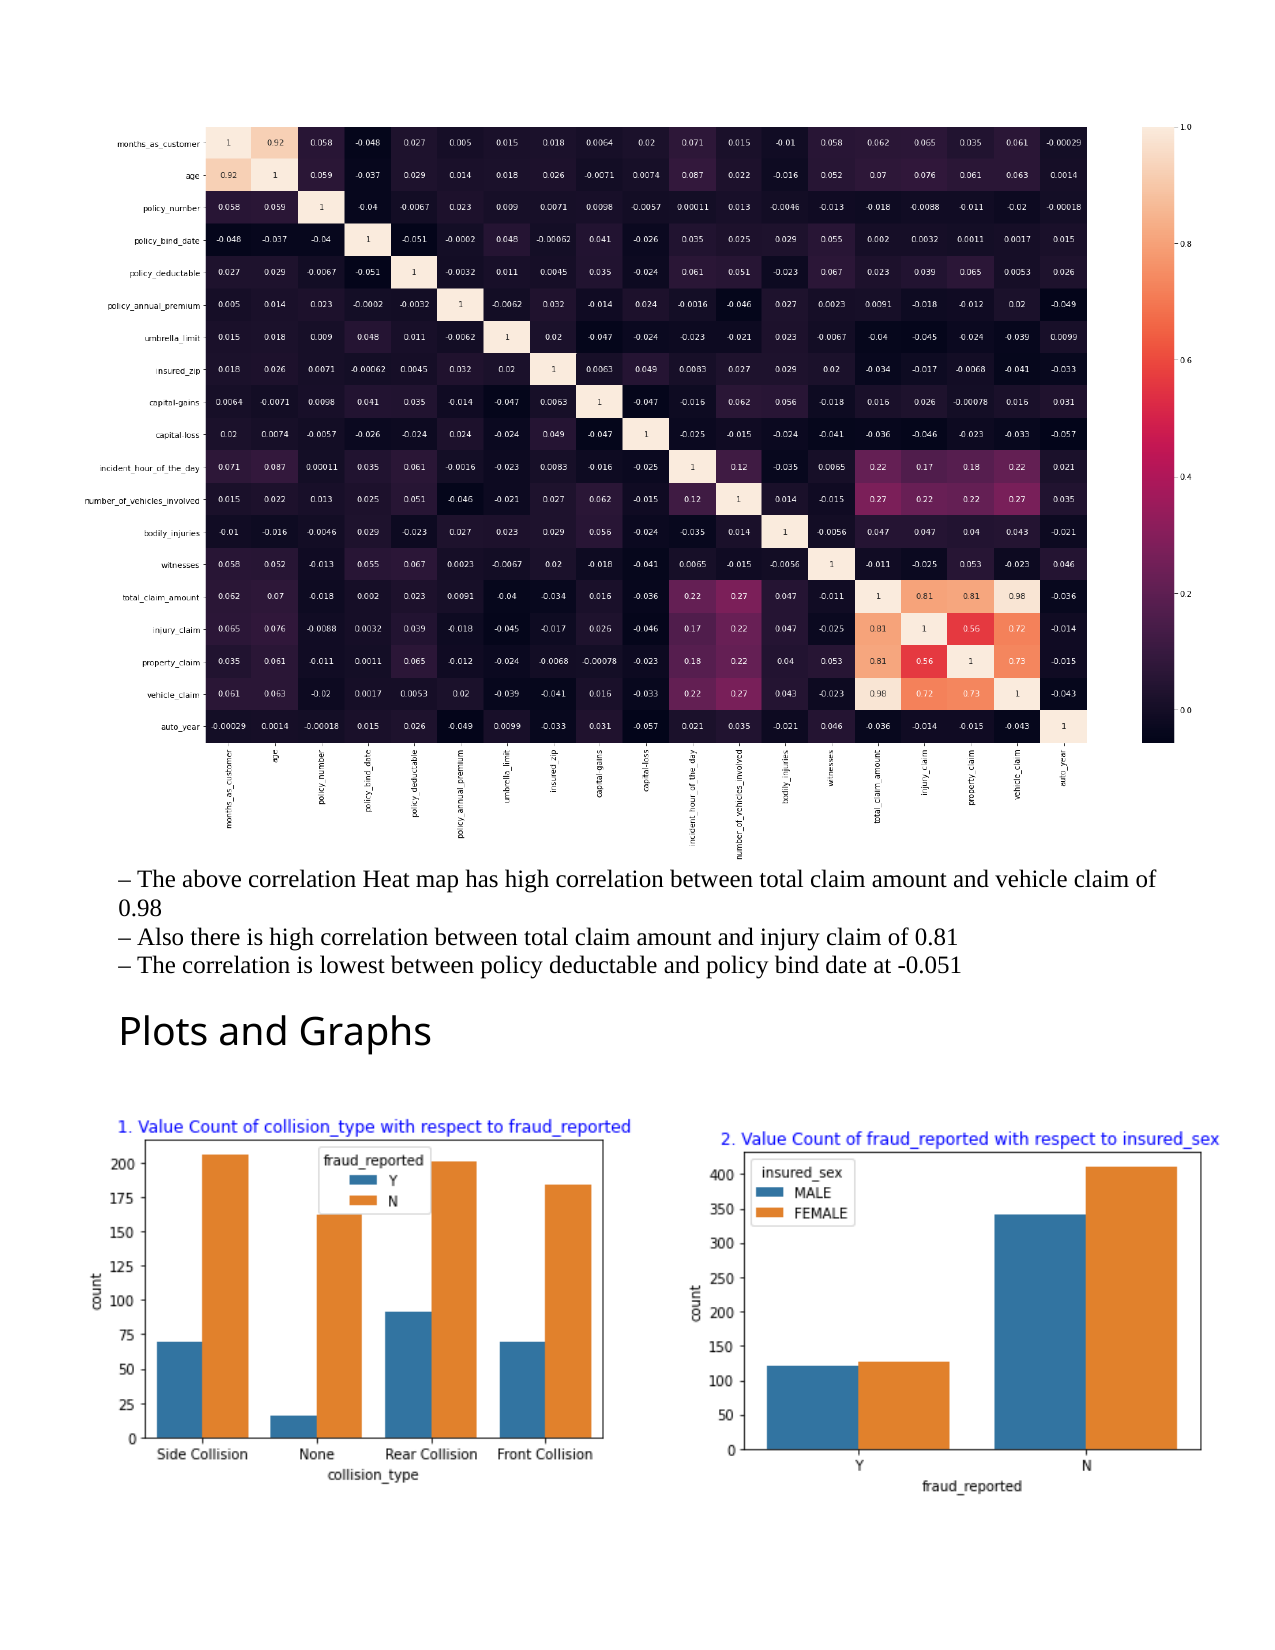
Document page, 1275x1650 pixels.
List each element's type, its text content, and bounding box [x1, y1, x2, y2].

picture [82, 1111, 638, 1491]
picture [684, 1126, 1229, 1501]
text – Also there is high correlation between total claim amount and injury claim of 0.81 [118, 922, 1157, 950]
subtitle Plots and Graphs [118, 1004, 1157, 1057]
text – The above correlation Heat map has high correlation between total claim amount and vehicle claim of 0.98 [118, 864, 1157, 922]
picture [78, 118, 1197, 864]
text – The correlation is lowest between policy deductable and policy bind date at -0.051 [118, 950, 1157, 979]
